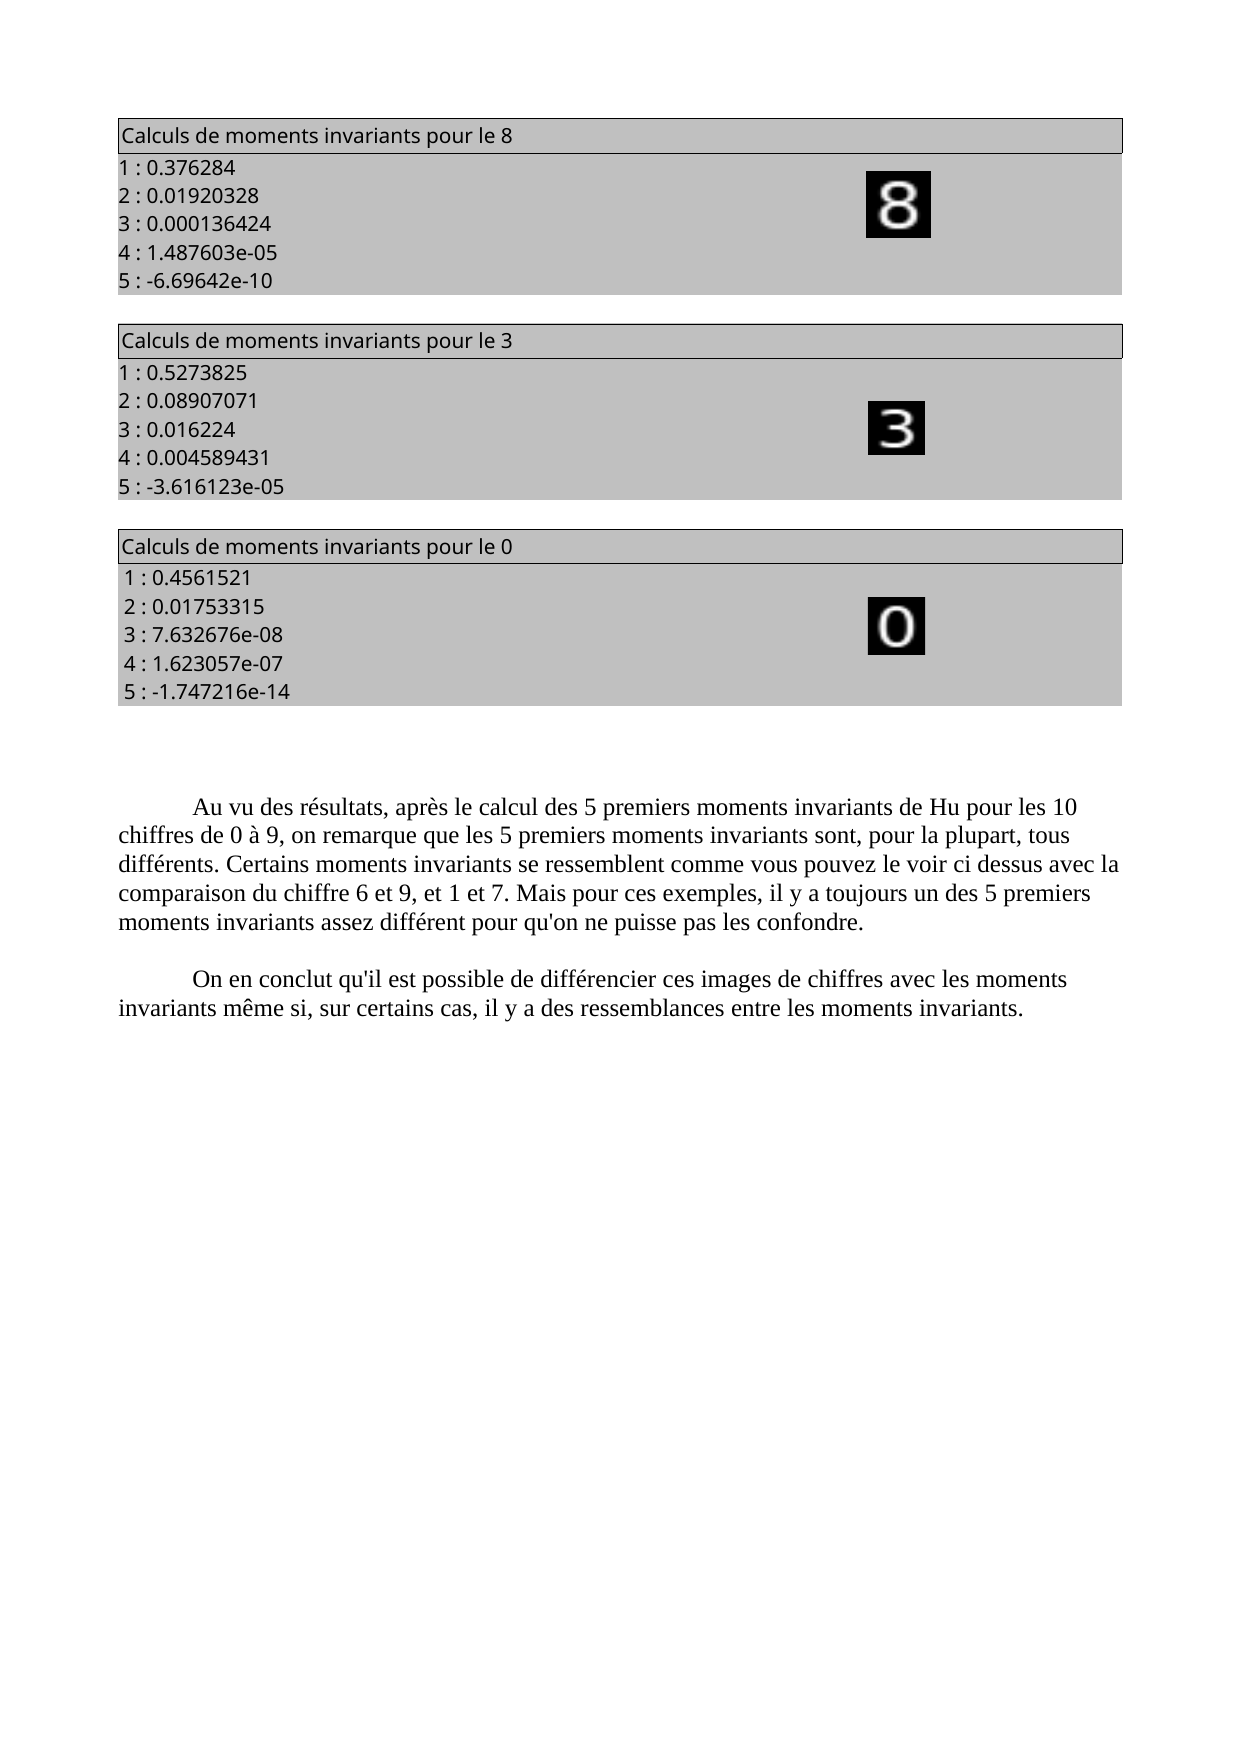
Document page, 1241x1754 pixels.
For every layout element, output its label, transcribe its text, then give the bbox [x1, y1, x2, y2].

text 4 : 0.004589431 [118, 443, 1122, 472]
text 5 : -3.616123e-05 [118, 472, 1122, 500]
text Calculs de moments invariants pour le 3 [119, 325, 1122, 358]
text 3 : 7.632676e-08 [118, 620, 867, 649]
text [931, 209, 1122, 238]
text [926, 620, 1122, 649]
text 2 : 0.08907071 [118, 386, 1122, 415]
text 3 : 0.000136424 [118, 209, 866, 238]
text 5 : -1.747216e-14 [118, 677, 1122, 706]
text 4 : 1.487603e-05 [118, 238, 1122, 266]
picture [866, 171, 931, 238]
picture [867, 597, 926, 655]
text 1 : 0.4561521 [118, 564, 1122, 592]
text 4 : 1.623057e-07 [118, 649, 1122, 677]
text 3 : 0.016224 [118, 415, 868, 443]
text Au vu des résultats, après le calcul des 5 premiers moments invariants de Hu pour les 10 chiffres de 0 à 9, on remarque que les 5 premiers moments invariants sont, pour la plupart, tous différents. Certains moments invariants se ressemblent comme vous pouvez le voir ci dessus avec la comparaison du chiffre 6 et 9, et 1 et 7. Mais pour ces exemples, il y a toujours un des 5 premiers moments invariants assez différent pour qu'on ne puisse pas les confondre. [118, 792, 1122, 936]
text 2 : 0.01753315 [118, 592, 1122, 620]
text 1 : 0.5273825 [118, 359, 1122, 386]
text 2 : 0.01920328 [118, 181, 866, 209]
text [931, 181, 1122, 209]
text Calculs de moments invariants pour le 8 [119, 119, 1122, 153]
text 5 : -6.69642e-10 [118, 266, 1122, 295]
text Calculs de moments invariants pour le 0 [119, 530, 1122, 563]
text On en conclut qu'il est possible de différencier ces images de chiffres avec les moments invariants même si, sur certains cas, il y a des ressemblances entre les moments invariants. [118, 964, 1122, 1022]
text [925, 415, 1122, 443]
picture [868, 401, 925, 455]
text 1 : 0.376284 [118, 154, 1122, 181]
